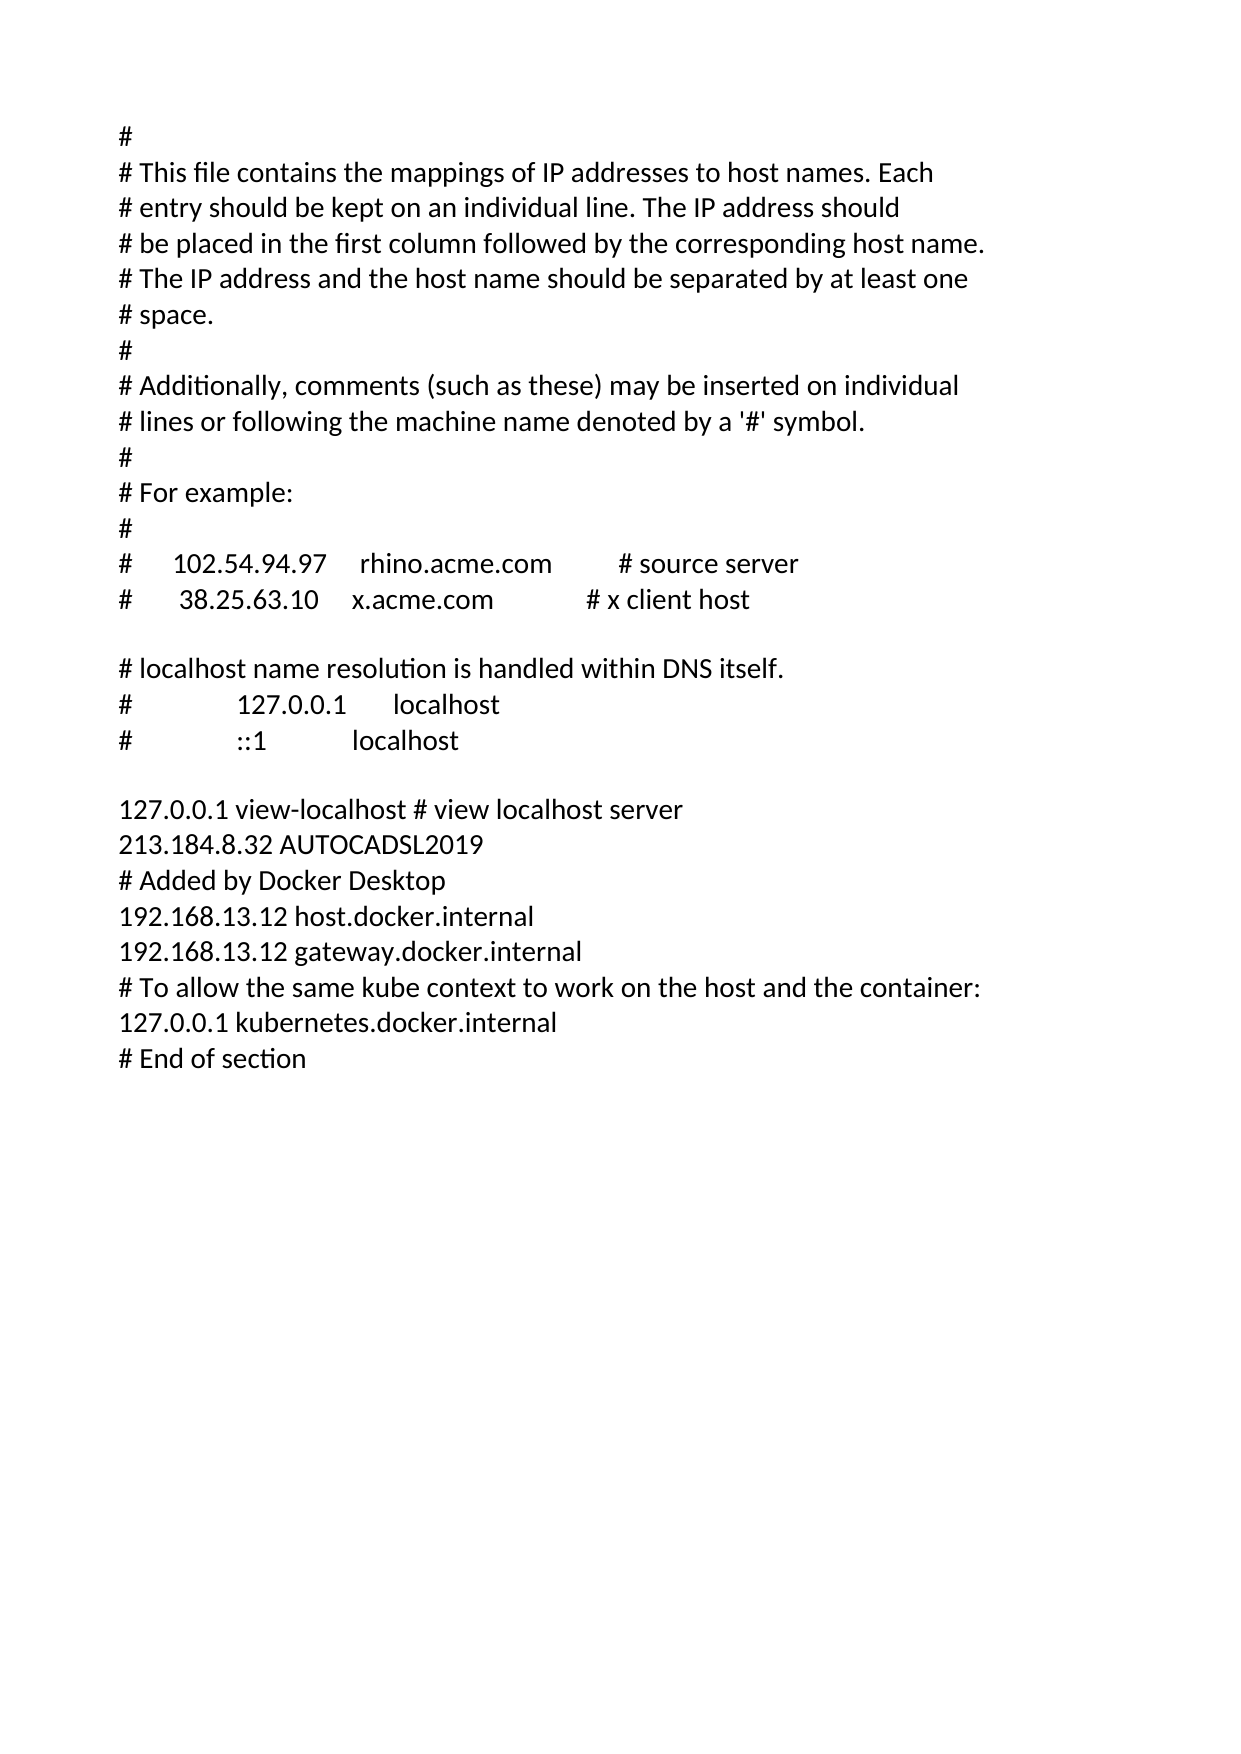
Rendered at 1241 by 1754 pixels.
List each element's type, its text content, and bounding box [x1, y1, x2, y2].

text # Added by Docker Desktop [118, 862, 1122, 898]
text # lines or following the machine name denoted by a '#' symbol. [118, 403, 1122, 439]
text # space. [118, 296, 1122, 332]
text # End of section [118, 1040, 1122, 1076]
text # [118, 118, 1122, 154]
text 192.168.13.12 gateway.docker.internal [118, 933, 1122, 969]
text 127.0.0.1 view-localhost # view localhost server [118, 791, 1122, 826]
text # [118, 510, 1122, 546]
text # 102.54.94.97 rhino.acme.com # source server [118, 546, 1122, 581]
text 127.0.0.1 kubernetes.docker.internal [118, 1004, 1122, 1040]
text # entry should be kept on an individual line. The IP address should [118, 189, 1122, 225]
text # [118, 332, 1122, 367]
text # 127.0.0.1 localhost [118, 686, 1122, 722]
text # Additionally, comments (such as these) may be inserted on individual [118, 367, 1122, 403]
text # localhost name resolution is handled within DNS itself. [118, 650, 1122, 686]
text # To allow the same kube context to work on the host and the container: [118, 969, 1122, 1004]
text # The IP address and the host name should be separated by at least one [118, 261, 1122, 296]
text # be placed in the first column followed by the corresponding host name. [118, 225, 1122, 261]
text # ::1 localhost [118, 722, 1122, 757]
text 213.184.8.32 AUTOCADSL2019 [118, 826, 1122, 862]
text 192.168.13.12 host.docker.internal [118, 898, 1122, 933]
text # This file contains the mappings of IP addresses to host names. Each [118, 154, 1122, 189]
text # [118, 439, 1122, 474]
text # For example: [118, 474, 1122, 510]
text # 38.25.63.10 x.acme.com # x client host [118, 581, 1122, 617]
